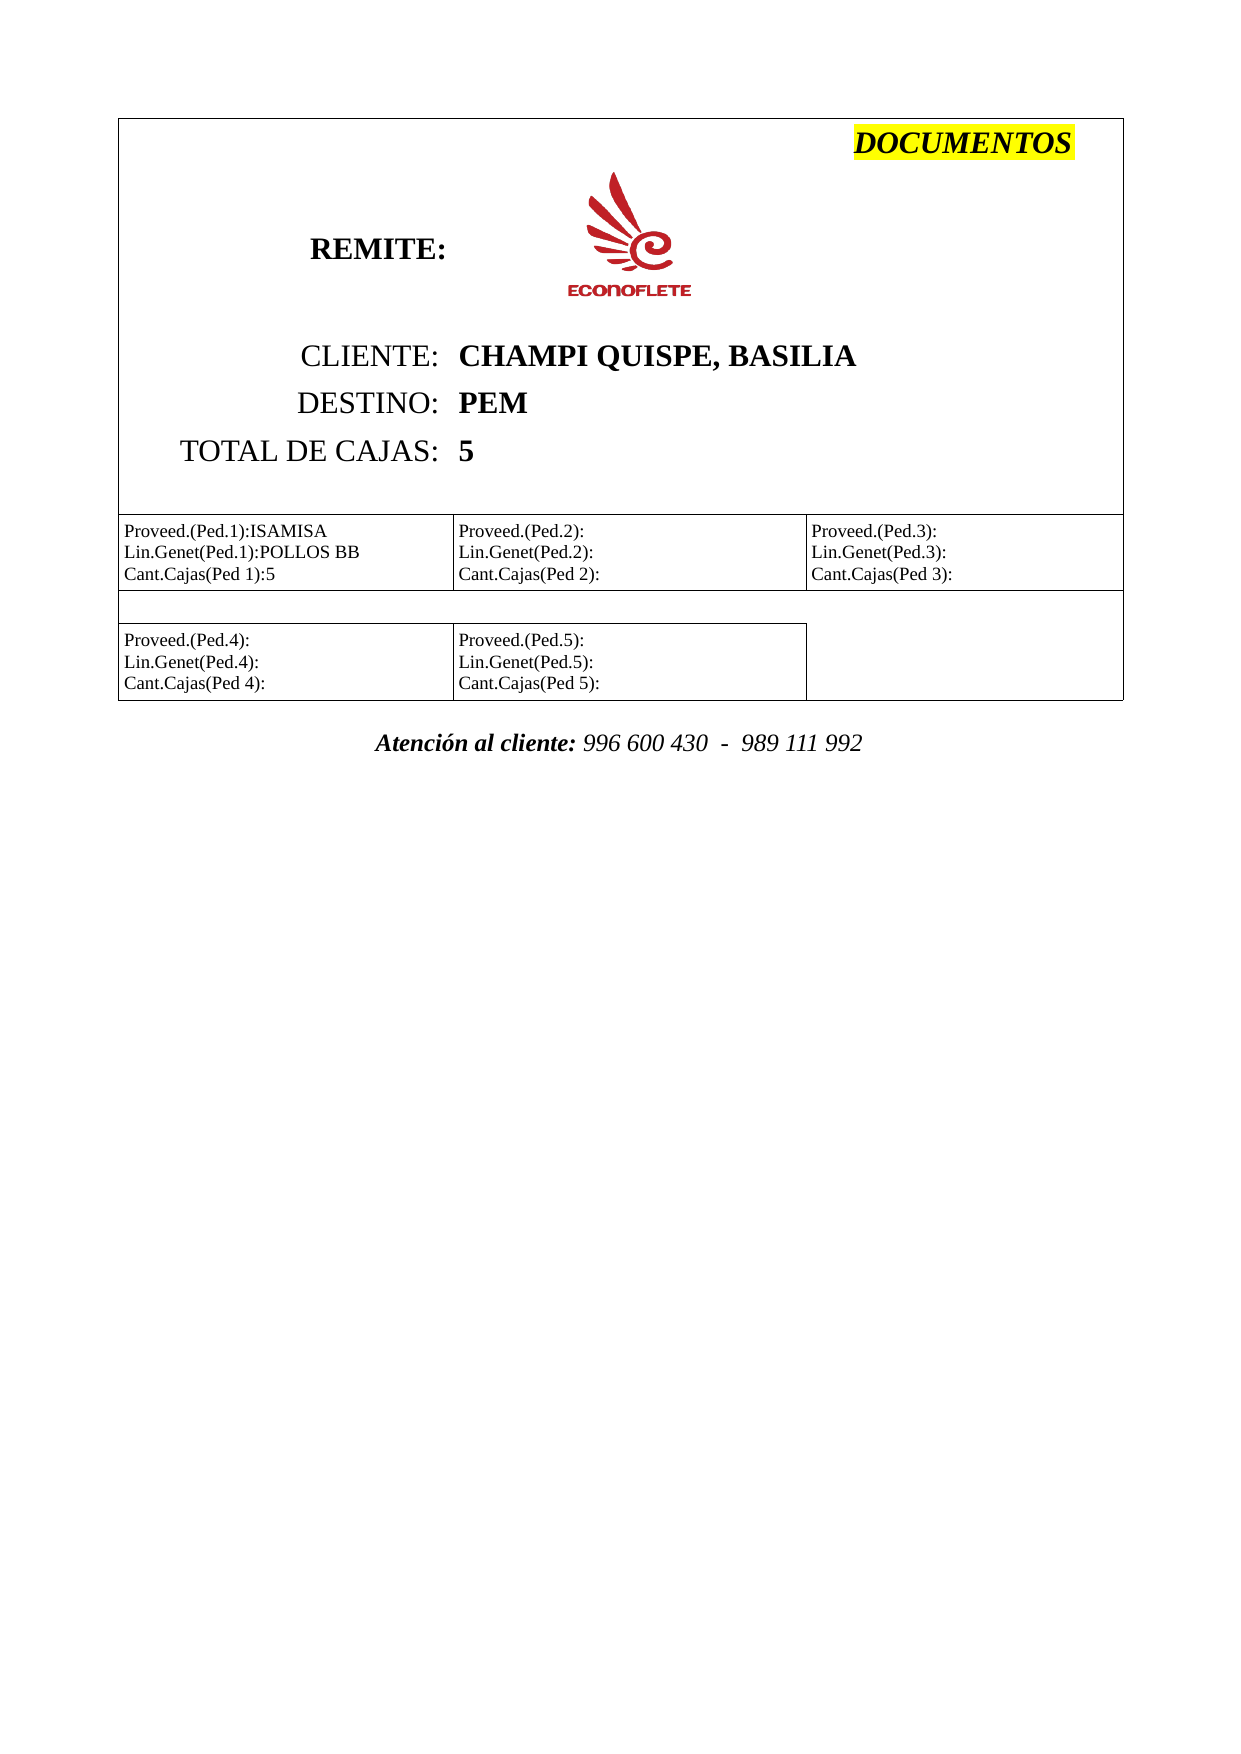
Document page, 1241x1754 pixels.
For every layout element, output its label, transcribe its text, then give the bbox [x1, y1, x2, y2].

table_cell [806, 166, 1123, 332]
table_header [453, 119, 806, 166]
table_header [119, 119, 453, 166]
picture [552, 171, 707, 297]
table_cell CHAMPI QUISPE, BASILIA [453, 332, 1123, 379]
table_cell PEM [453, 379, 806, 426]
table_cell Proveed.(Ped.2): Lin.Genet(Ped.2): Cant.Cajas(Ped 2): [454, 515, 806, 590]
table_cell 5 [453, 426, 1123, 474]
table_cell Proveed.(Ped.4): Lin.Genet(Ped.4): Cant.Cajas(Ped 4): [119, 624, 453, 699]
table_cell [806, 474, 1123, 514]
table_cell CLIENTE: [119, 332, 453, 379]
table_cell [453, 166, 806, 332]
text Atención al cliente: 996 600 430 - 989 111 992 [118, 728, 1122, 757]
table_cell [453, 474, 806, 514]
table_cell Proveed.(Ped.3): Lin.Genet(Ped.3): Cant.Cajas(Ped 3): [807, 515, 1123, 590]
table_cell [806, 591, 1123, 623]
table_header DOCUMENTOS [806, 119, 1123, 166]
table_cell [807, 623, 1123, 699]
table_cell [119, 474, 453, 514]
table_cell TOTAL DE CAJAS: [119, 426, 453, 474]
table_cell Proveed.(Ped.1):ISAMISA Lin.Genet(Ped.1):POLLOS BB Cant.Cajas(Ped 1):5 [119, 515, 453, 590]
table_cell Proveed.(Ped.5): Lin.Genet(Ped.5): Cant.Cajas(Ped 5): [454, 624, 806, 699]
table_cell DESTINO: [119, 379, 453, 426]
table_cell [806, 379, 1123, 426]
table_cell [453, 591, 806, 623]
table_cell REMITE: [119, 166, 453, 332]
table_cell [119, 591, 453, 623]
